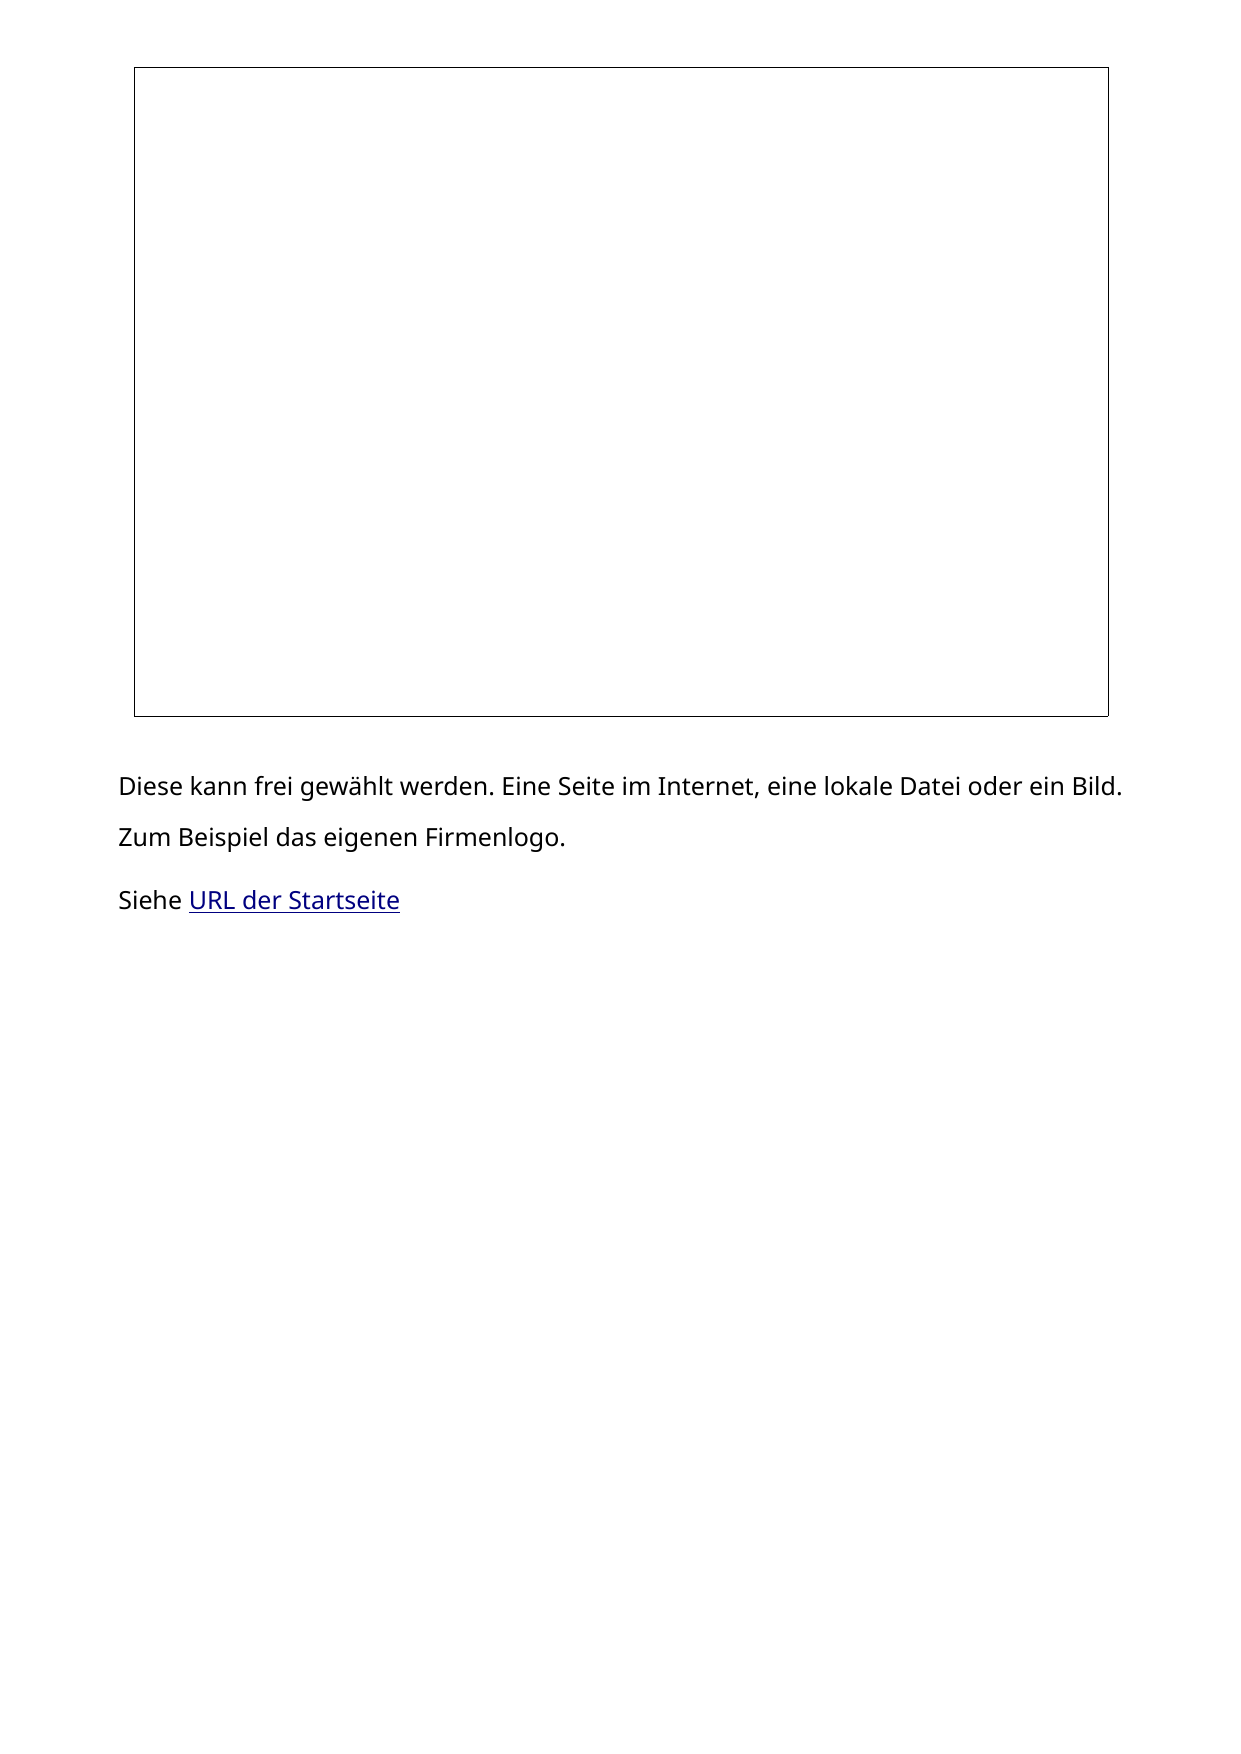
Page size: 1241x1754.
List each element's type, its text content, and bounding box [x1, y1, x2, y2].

text Diese kann frei gewählt werden. Eine Seite im Internet, eine lokale Datei oder ein Bild. Zum Beispiel das eigenen Firmenlogo. [118, 768, 1181, 853]
text Siehe URL der Startseite [118, 883, 1181, 917]
